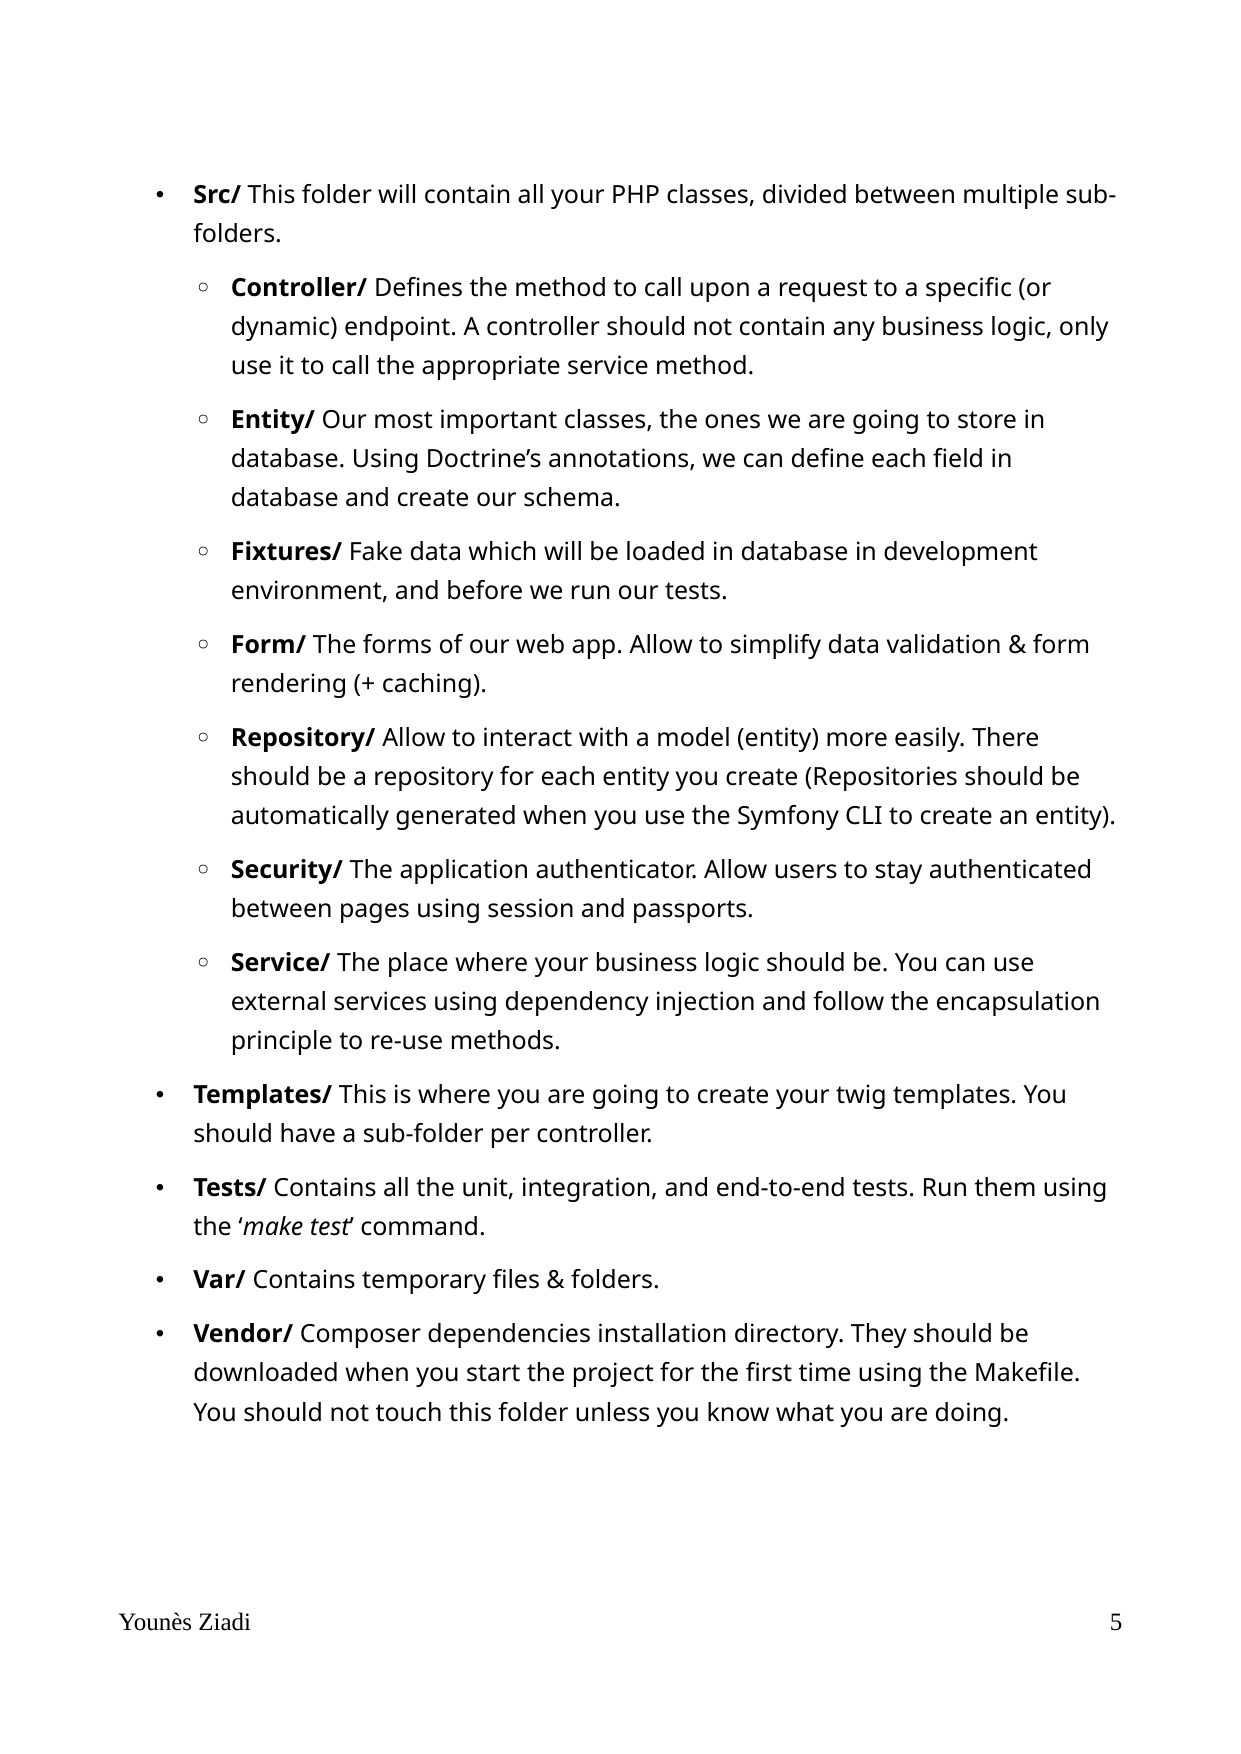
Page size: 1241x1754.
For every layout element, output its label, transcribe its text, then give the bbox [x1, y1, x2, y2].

list Tests/ Contains all the unit, integration, and end-to-end tests. Run them using the ‘make test’ command. [156, 1169, 1122, 1242]
list Entity/ Our most important classes, the ones we are going to store in database. Using Doctrine’s annotations, we can define each field in database and create our schema. [193, 401, 1122, 514]
list Form/ The forms of our web app. Allow to simplify data validation & form rendering (+ caching). [193, 626, 1122, 699]
list Controller/ Defines the method to call upon a request to a specific (or dynamic) endpoint. A controller should not contain any business logic, only use it to call the appropriate service method. [193, 269, 1122, 382]
list Var/ Contains temporary files & folders. [156, 1262, 1122, 1296]
list Src/ This folder will contain all your PHP classes, divided between multiple sub-folders. [156, 176, 1122, 249]
list Service/ The place where your business logic should be. You can use external services using dependency injection and follow the encapsulation principle to re-use methods. [193, 944, 1122, 1057]
list Fixtures/ Fake data which will be loaded in database in development environment, and before we run our tests. [193, 533, 1122, 607]
list Repository/ Allow to interact with a model (entity) more easily. There should be a repository for each entity you create (Repositories should be automatically generated when you use the Symfony CLI to create an entity). [193, 719, 1122, 832]
list Templates/ This is where you are going to create your twig templates. You should have a sub-folder per controller. [156, 1076, 1122, 1149]
list Vendor/ Composer dependencies installation directory. They should be downloaded when you start the project for the first time using the Makefile. You should not touch this folder unless you know what you are doing. [156, 1316, 1122, 1428]
list Security/ The application authenticator. Allow users to stay authenticated between pages using session and passports. [193, 851, 1122, 924]
